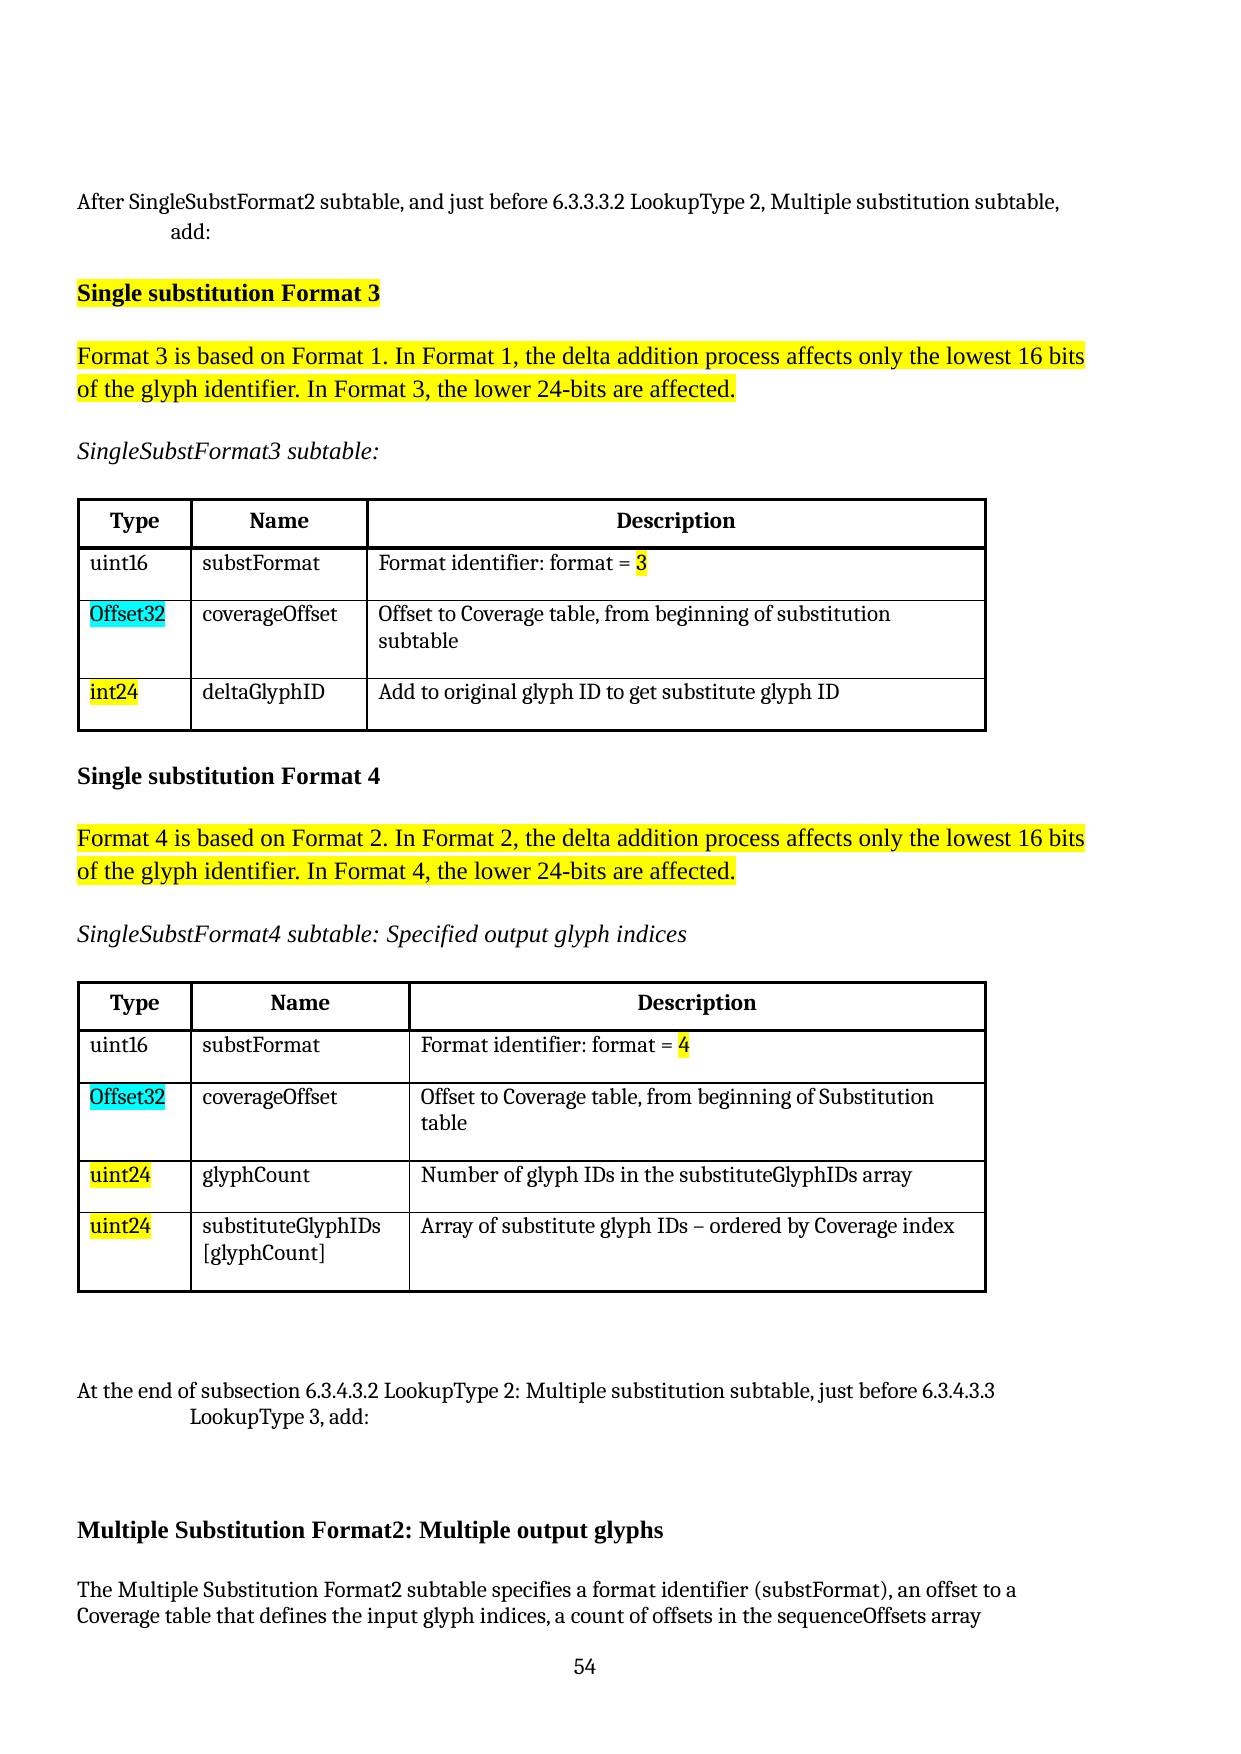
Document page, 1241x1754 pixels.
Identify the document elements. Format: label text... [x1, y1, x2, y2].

table_header Name [193, 501, 366, 546]
text Multiple Substitution Format2: Multiple output glyphs [77, 1515, 1093, 1543]
table_header Description [411, 984, 984, 1029]
table_cell Format identifier: format = 3 [368, 550, 984, 599]
table_cell Offset32 [80, 1084, 190, 1160]
table_cell substFormat [192, 1032, 409, 1082]
text SingleSubstFormat3 subtable: [77, 436, 1093, 465]
table_header Description [369, 501, 984, 546]
table_header Name [193, 984, 408, 1029]
text At the end of subsection 6.3.4.3.2 LookupType 2: Multiple substitution subtable, just before 6.3.4.3.3 LookupType 3, add: [77, 1377, 1093, 1430]
table_cell coverageOffset [192, 1084, 409, 1160]
table_cell uint24 [80, 1162, 190, 1212]
table_header Type [80, 984, 190, 1029]
table_cell uint16 [80, 550, 190, 599]
table_cell Number of glyph IDs in the substituteGlyphIDs array [410, 1162, 984, 1212]
table_cell Offset32 [80, 601, 190, 677]
table_cell coverageOffset [192, 601, 366, 677]
text Format 4 is based on Format 2. In Format 2, the delta addition process affects only the lowest 16 bits of the glyph identifier. In Format 4, the lower 24-bits are affected. [77, 823, 1093, 885]
table_cell int24 [80, 679, 190, 729]
table_cell uint24 [80, 1213, 190, 1289]
text Single substitution Format 4 [77, 761, 1093, 790]
table_cell substFormat [192, 550, 366, 599]
text The Multiple Substitution Format2 subtable specifies a format identifier (substFormat), an offset to a Coverage table that defines the input glyph indices, a count of offsets in the sequenceOffsets array [77, 1577, 1093, 1630]
text Format 3 is based on Format 1. In Format 1, the delta addition process affects only the lowest 16 bits of the glyph identifier. In Format 3, the lower 24-bits are affected. [77, 341, 1093, 402]
table_cell glyphCount [192, 1162, 409, 1212]
text Single substitution Format 3 [77, 278, 1093, 307]
table_cell Add to original glyph ID to get substitute glyph ID [368, 679, 984, 729]
table_cell Format identifier: format = 4 [410, 1032, 984, 1082]
table_header Type [80, 501, 190, 546]
table_cell substituteGlyphIDs [glyphCount] [192, 1213, 409, 1289]
table_cell Array of substitute glyph IDs – ordered by Coverage index [410, 1213, 984, 1289]
text After SingleSubstFormat2 subtable, and just before 6.3.3.3.2 LookupType 2, Multiple substitution subtable, add: [77, 189, 1093, 246]
table_cell Offset to Coverage table, from beginning of substitution subtable [368, 601, 984, 677]
text SingleSubstFormat4 subtable: Specified output glyph indices [77, 919, 1093, 947]
table_cell Offset to Coverage table, from beginning of Substitution table [410, 1084, 984, 1160]
table_cell deltaGlyphID [192, 679, 366, 729]
table_cell uint16 [80, 1032, 190, 1082]
